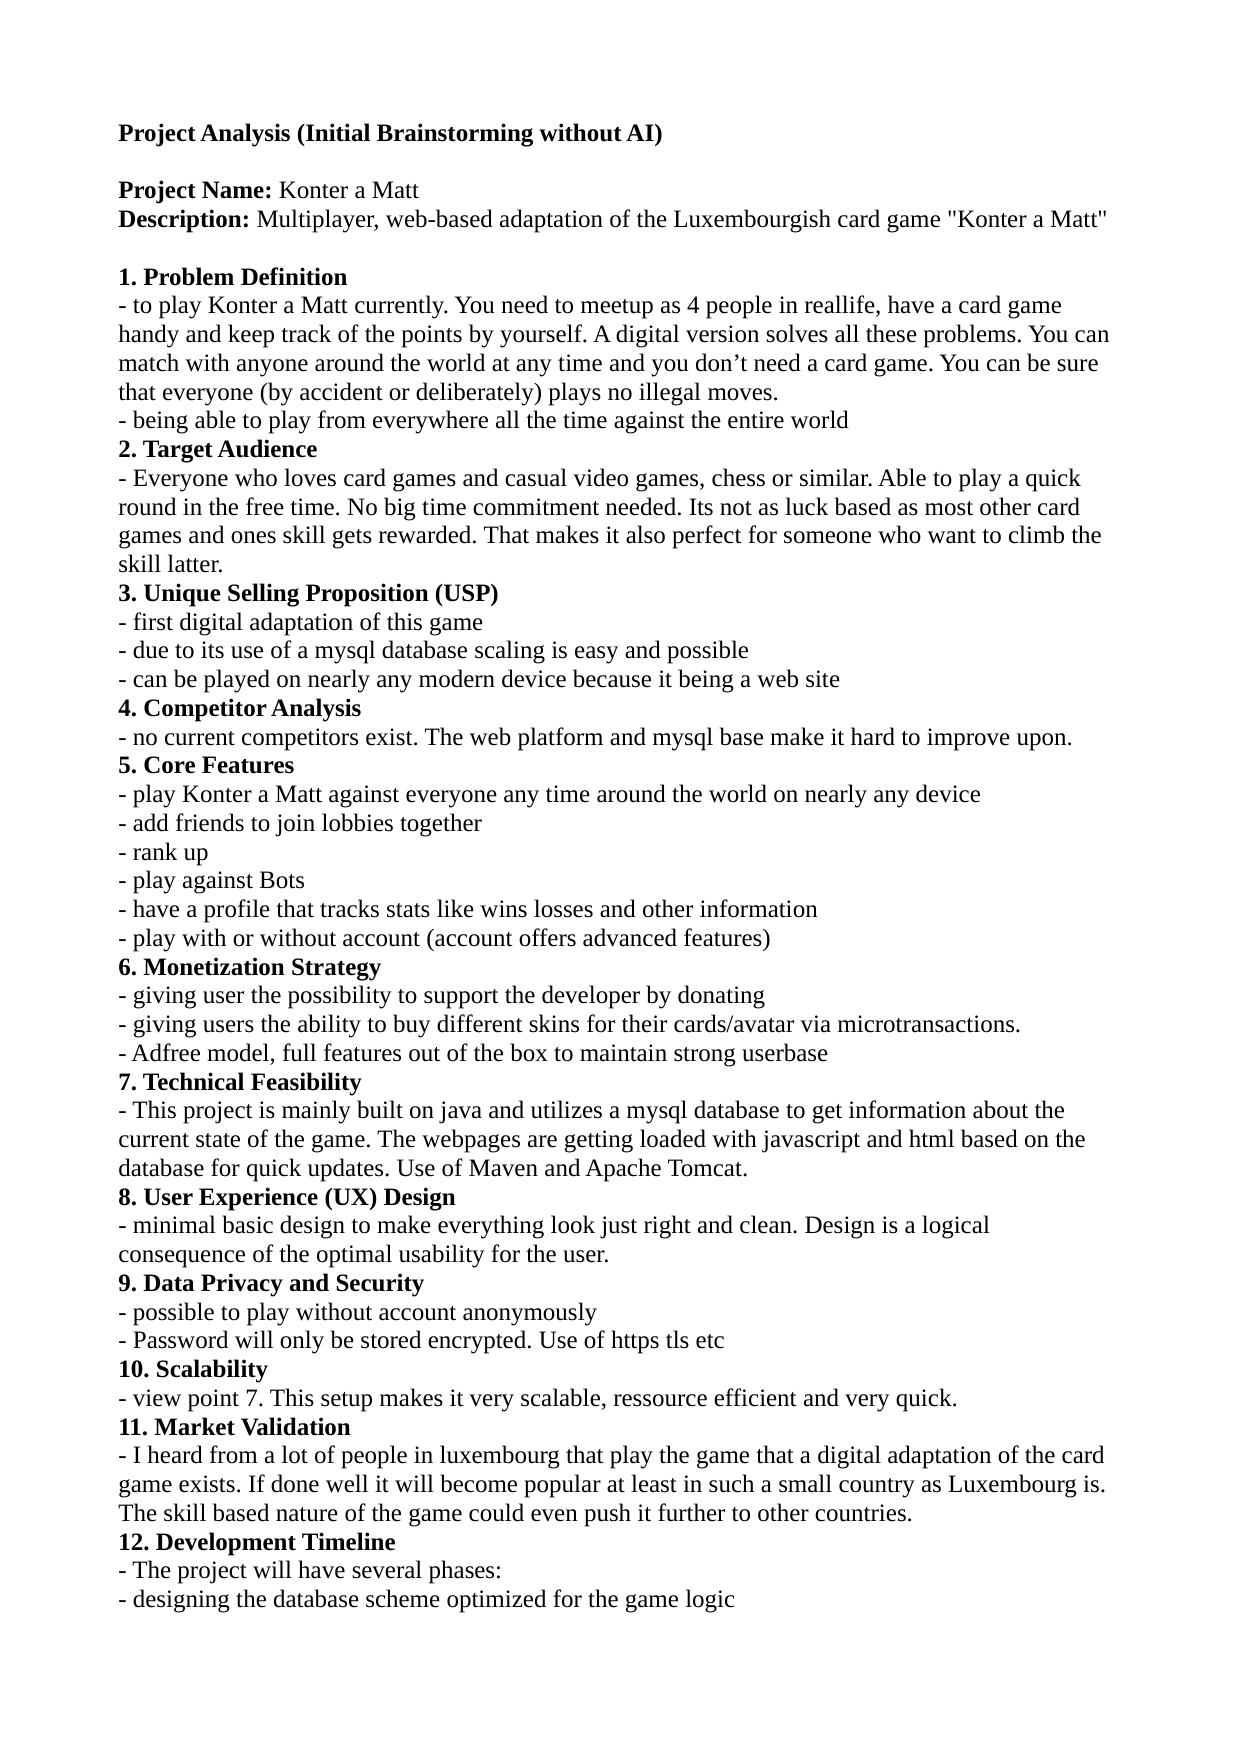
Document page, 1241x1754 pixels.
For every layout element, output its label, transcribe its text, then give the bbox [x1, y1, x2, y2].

text 10. Scalability [118, 1354, 1122, 1383]
text - Password will only be stored encrypted. Use of https tls etc [118, 1326, 1122, 1354]
text Description: Multiplayer, web-based adaptation of the Luxembourgish card game "Konter a Matt" [118, 204, 1122, 233]
text Project Name: Konter a Matt [118, 176, 1122, 204]
text - play with or without account (account offers advanced features) [118, 923, 1122, 952]
text - minimal basic design to make everything look just right and clean. Design is a logical consequence of the optimal usability for the user. [118, 1211, 1122, 1268]
text 5. Core Features [118, 751, 1122, 779]
text - play against Bots [118, 866, 1122, 894]
text 4. Competitor Analysis [118, 693, 1122, 722]
text - Everyone who loves card games and casual video games, chess or similar. Able to play a quick round in the free time. No big time commitment needed. Its not as luck based as most other card games and ones skill gets rewarded. That makes it also perfect for someone who want to climb the skill latter. [118, 463, 1122, 578]
text 2. Target Audience [118, 434, 1122, 463]
text - possible to play without account anonymously [118, 1297, 1122, 1326]
text - first digital adaptation of this game [118, 607, 1122, 636]
text - I heard from a lot of people in luxembourg that play the game that a digital adaptation of the card game exists. If done well it will become popular at least in such a small country as Luxembourg is. The skill based nature of the game could even push it further to other countries. [118, 1441, 1122, 1527]
text - can be played on nearly any modern device because it being a web site [118, 664, 1122, 693]
text 11. Market Validation [118, 1412, 1122, 1441]
text - Adfree model, full features out of the box to maintain strong userbase [118, 1038, 1122, 1067]
text 7. Technical Feasibility [118, 1067, 1122, 1096]
text - to play Konter a Matt currently. You need to meetup as 4 people in reallife, have a card game handy and keep track of the points by yourself. A digital version solves all these problems. You can match with anyone around the world at any time and you don’t need a card game. You can be sure that everyone (by accident or deliberately) plays no illegal moves. [118, 291, 1122, 406]
text - have a profile that tracks stats like wins losses and other information [118, 894, 1122, 923]
text 8. User Experience (UX) Design [118, 1182, 1122, 1211]
text 6. Monetization Strategy [118, 952, 1122, 981]
text - giving users the ability to buy different skins for their cards/avatar via microtransactions. [118, 1009, 1122, 1038]
text - The project will have several phases: [118, 1556, 1122, 1584]
text - play Konter a Matt against everyone any time around the world on nearly any device [118, 779, 1122, 808]
text 1. Problem Definition [118, 262, 1122, 291]
text 12. Development Timeline [118, 1527, 1122, 1556]
text - giving user the possibility to support the developer by donating [118, 981, 1122, 1009]
text - designing the database scheme optimized for the game logic [118, 1584, 1122, 1613]
text - being able to play from everywhere all the time against the entire world [118, 406, 1122, 434]
text - due to its use of a mysql database scaling is easy and possible [118, 636, 1122, 664]
text - rank up [118, 837, 1122, 866]
text - no current competitors exist. The web platform and mysql base make it hard to improve upon. [118, 722, 1122, 751]
text - add friends to join lobbies together [118, 808, 1122, 837]
text Project Analysis (Initial Brainstorming without AI) [118, 118, 1122, 147]
text 9. Data Privacy and Security [118, 1268, 1122, 1297]
text - view point 7. This setup makes it very scalable, ressource efficient and very quick. [118, 1383, 1122, 1412]
text - This project is mainly built on java and utilizes a mysql database to get information about the current state of the game. The webpages are getting loaded with javascript and html based on the database for quick updates. Use of Maven and Apache Tomcat. [118, 1096, 1122, 1182]
text 3. Unique Selling Proposition (USP) [118, 578, 1122, 607]
